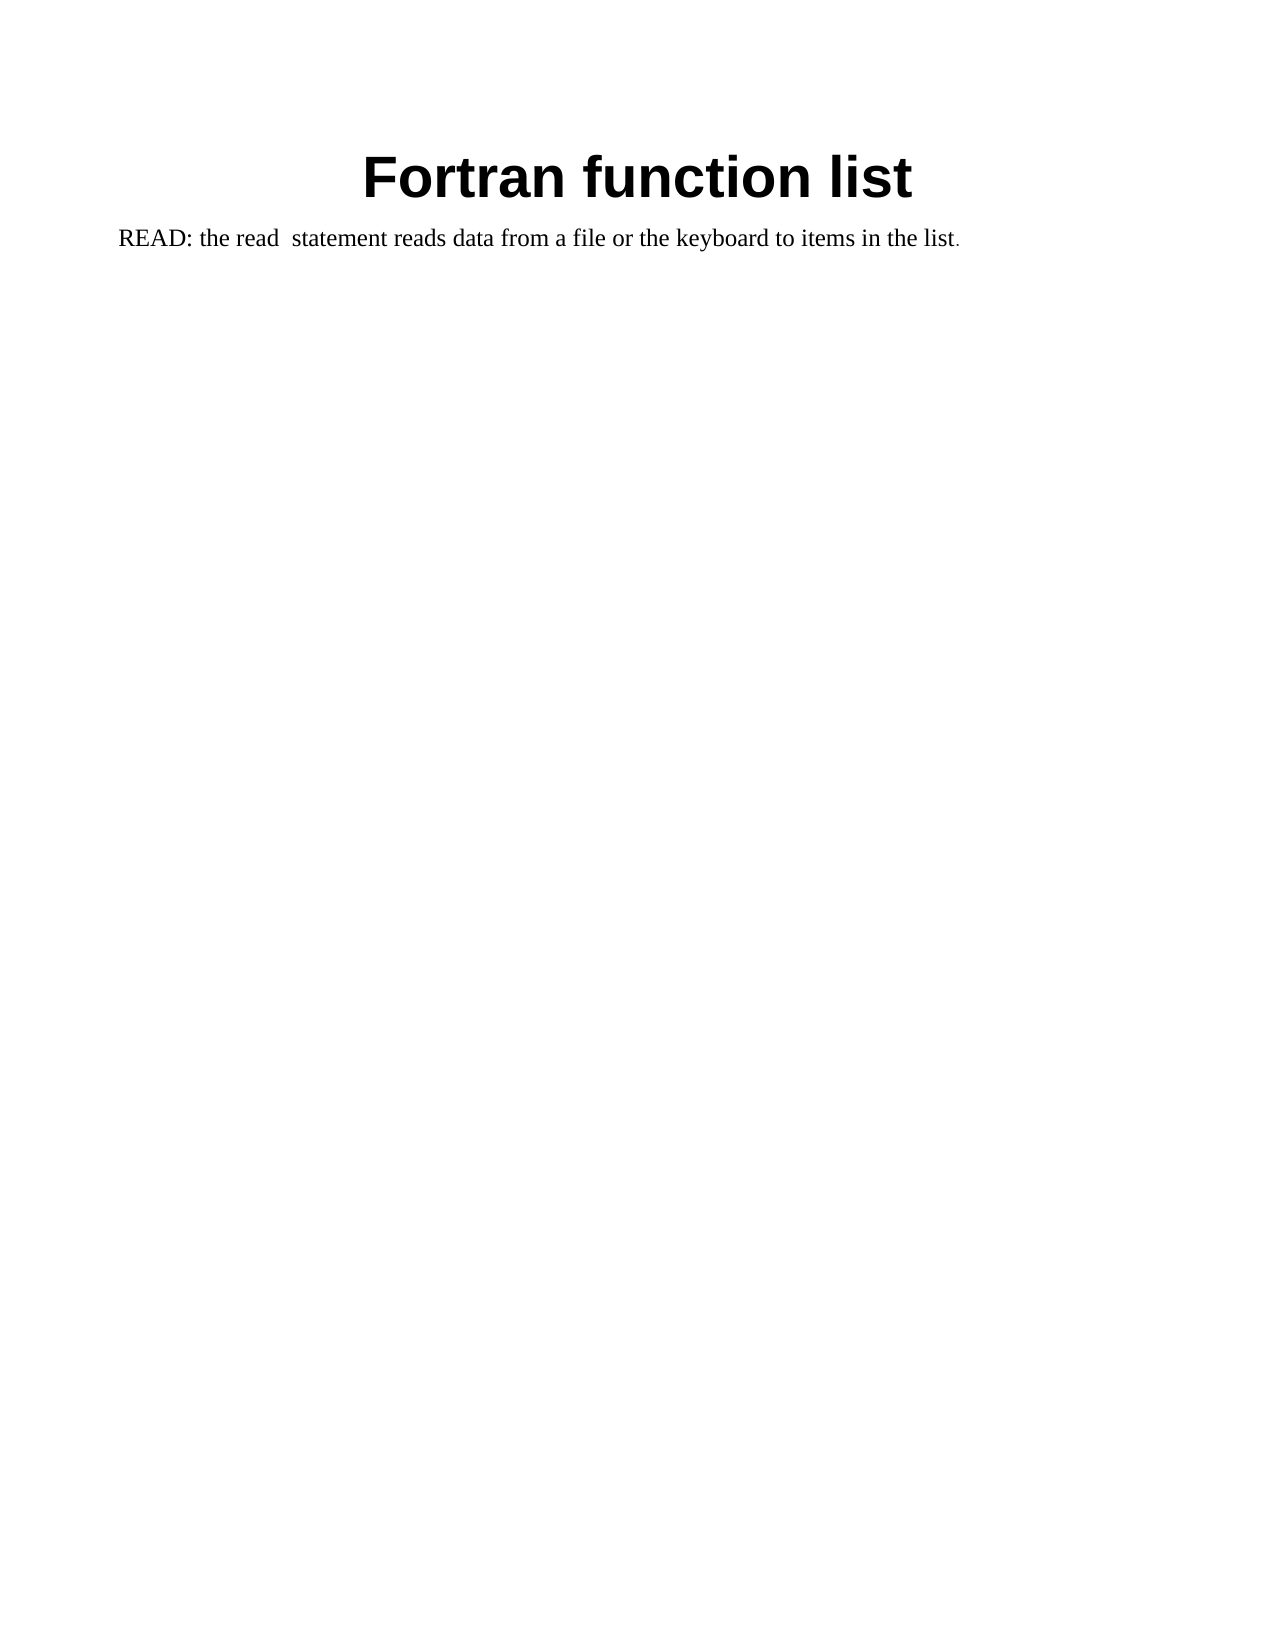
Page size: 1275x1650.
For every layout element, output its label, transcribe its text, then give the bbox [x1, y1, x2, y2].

title Fortran function list [118, 143, 1157, 210]
text READ: the read statement reads data from a file or the keyboard to items in the list. [118, 223, 1157, 251]
